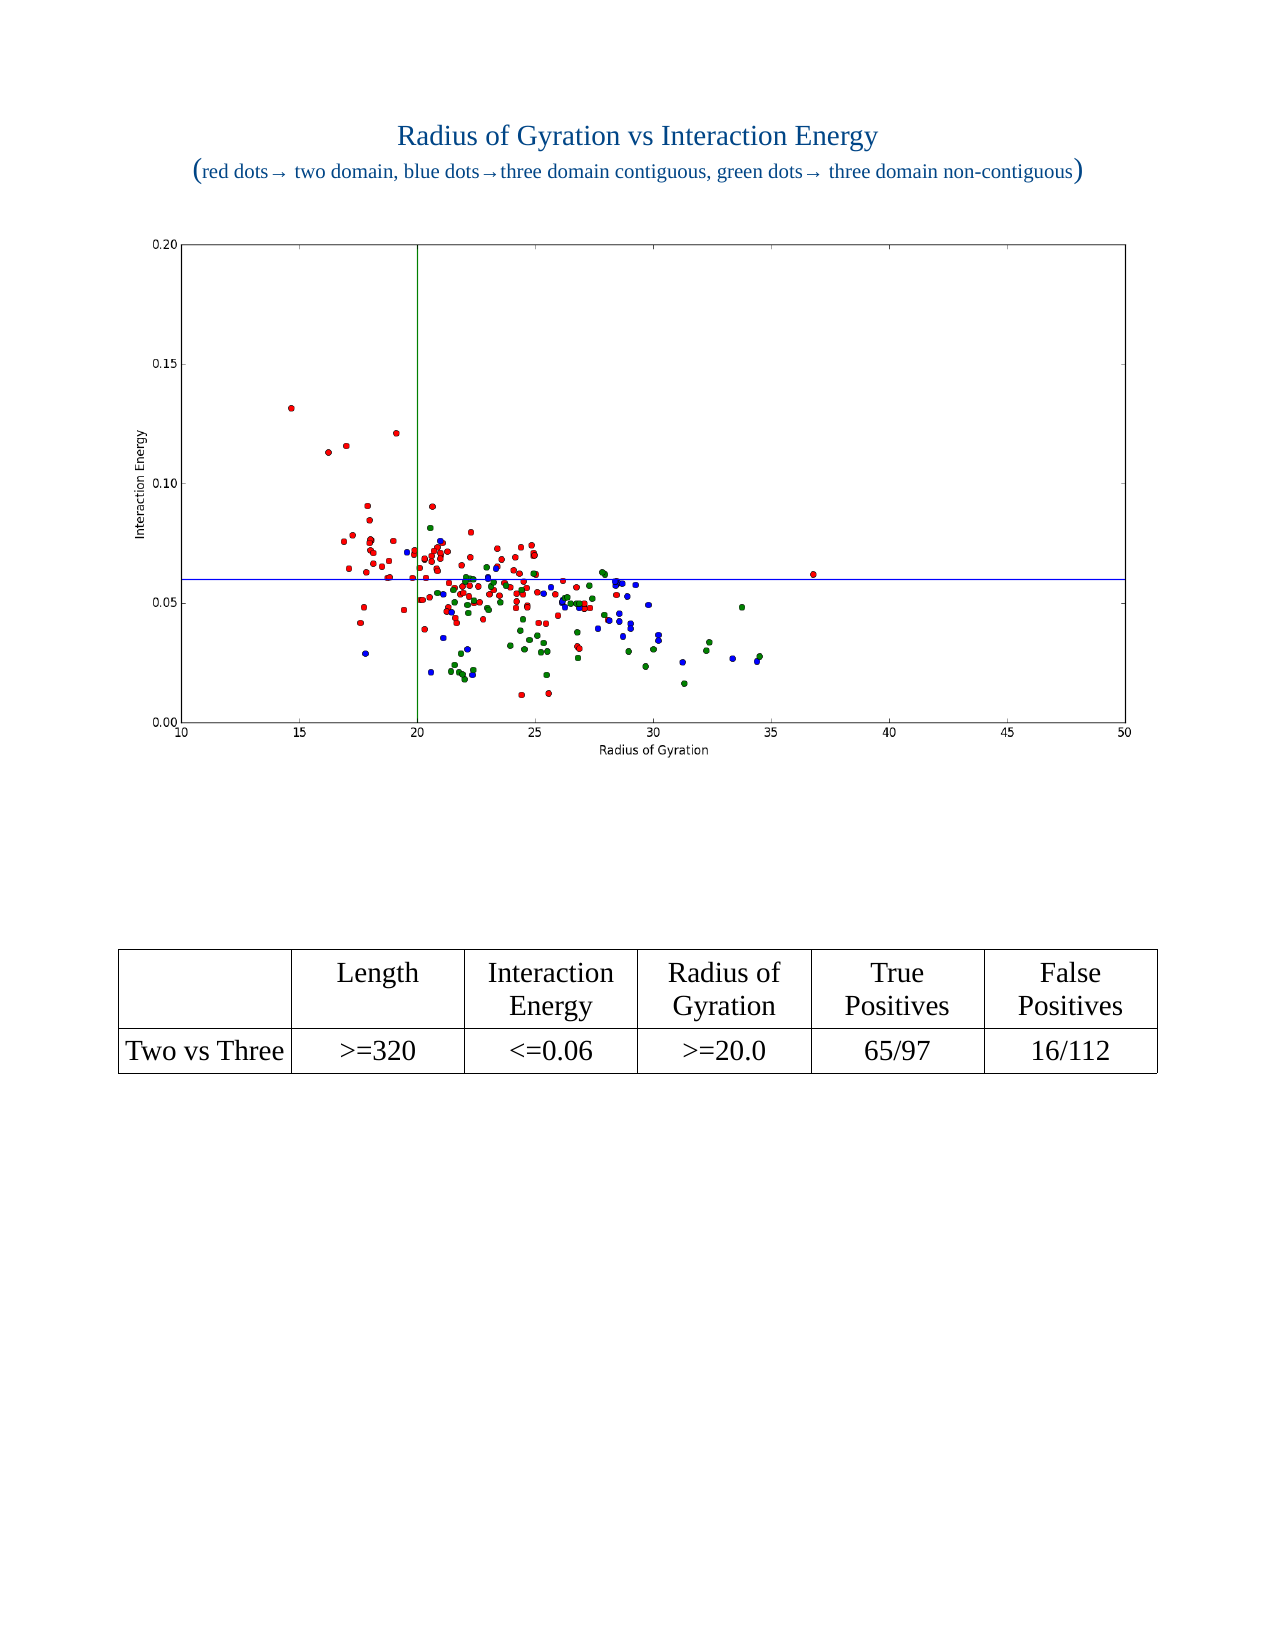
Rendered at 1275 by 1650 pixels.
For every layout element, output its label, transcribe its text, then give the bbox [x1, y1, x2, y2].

table_header Radius of Gyration [638, 950, 811, 1028]
table_cell Two vs Three [119, 1029, 291, 1073]
table_cell 16/112 [985, 1029, 1157, 1073]
table_header True Positives [812, 950, 984, 1028]
text (red dots→ two domain, blue dots→three domain contiguous, green dots→ three domain non-contiguous) [118, 152, 1157, 185]
table_header False Positives [985, 950, 1157, 1028]
text Radius of Gyration vs Interaction Energy [118, 118, 1157, 152]
table_header Interaction Energy [465, 950, 637, 1028]
table_cell <=0.06 [465, 1029, 637, 1073]
table_cell 65/97 [812, 1029, 984, 1073]
picture [29, 185, 1246, 782]
table_header Length [292, 950, 464, 1028]
table_header [119, 950, 291, 1028]
table_cell >=20.0 [638, 1029, 811, 1073]
table_cell >=320 [292, 1029, 464, 1073]
